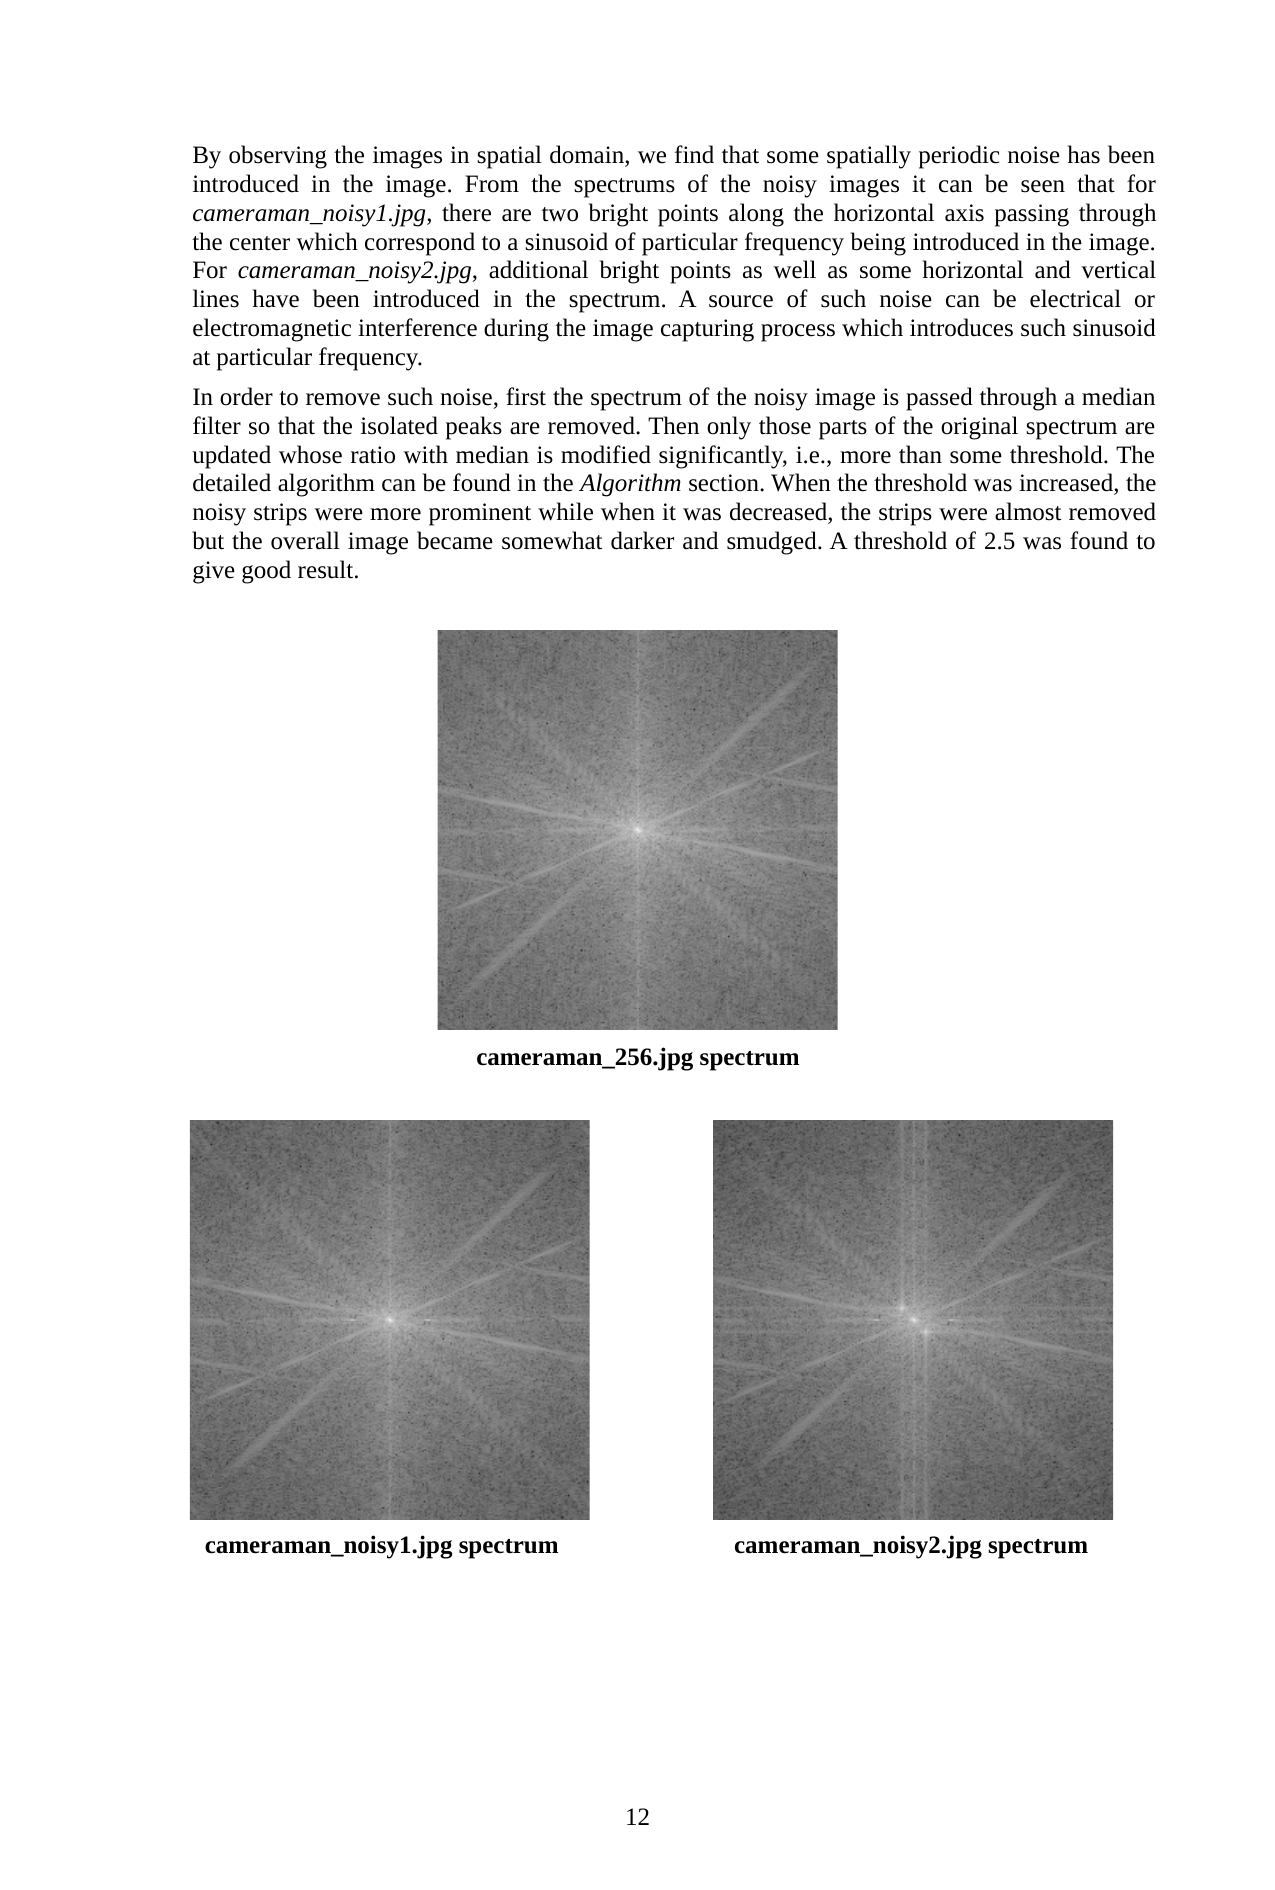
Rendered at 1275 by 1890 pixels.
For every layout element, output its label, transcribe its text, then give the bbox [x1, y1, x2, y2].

text cameraman_noisy1.jpg spectrum cameraman_noisy2.jpg spectrum [118, 1530, 1157, 1558]
picture [437, 630, 838, 1030]
text By observing the images in spatial domain, we find that some spatially periodic noise has been introduced in the image. From the spectrums of the noisy images it can be seen that for cameraman_noisy1.jpg, there are two bright points along the horizontal axis passing through the center which correspond to a sinusoid of particular frequency being introduced in the image. For cameraman_noisy2.jpg, additional bright points as well as some horizontal and vertical lines have been introduced in the spectrum. A source of such noise can be electrical or electromagnetic interference during the image capturing process which introduces such sinusoid at particular frequency. [192, 140, 1157, 370]
picture [713, 1120, 1114, 1520]
picture [189, 1120, 590, 1520]
text In order to remove such noise, first the spectrum of the noisy image is passed through a median filter so that the isolated peaks are removed. Then only those parts of the original spectrum are updated whose ratio with median is modified significantly, i.e., more than some threshold. The detailed algorithm can be found in the Algorithm section. When the threshold was increased, the noisy strips were more prominent while when it was decreased, the strips were almost removed but the overall image became somewhat darker and smudged. A threshold of 2.5 was found to give good result. [192, 382, 1157, 583]
text cameraman_256.jpg spectrum [192, 1042, 1157, 1071]
